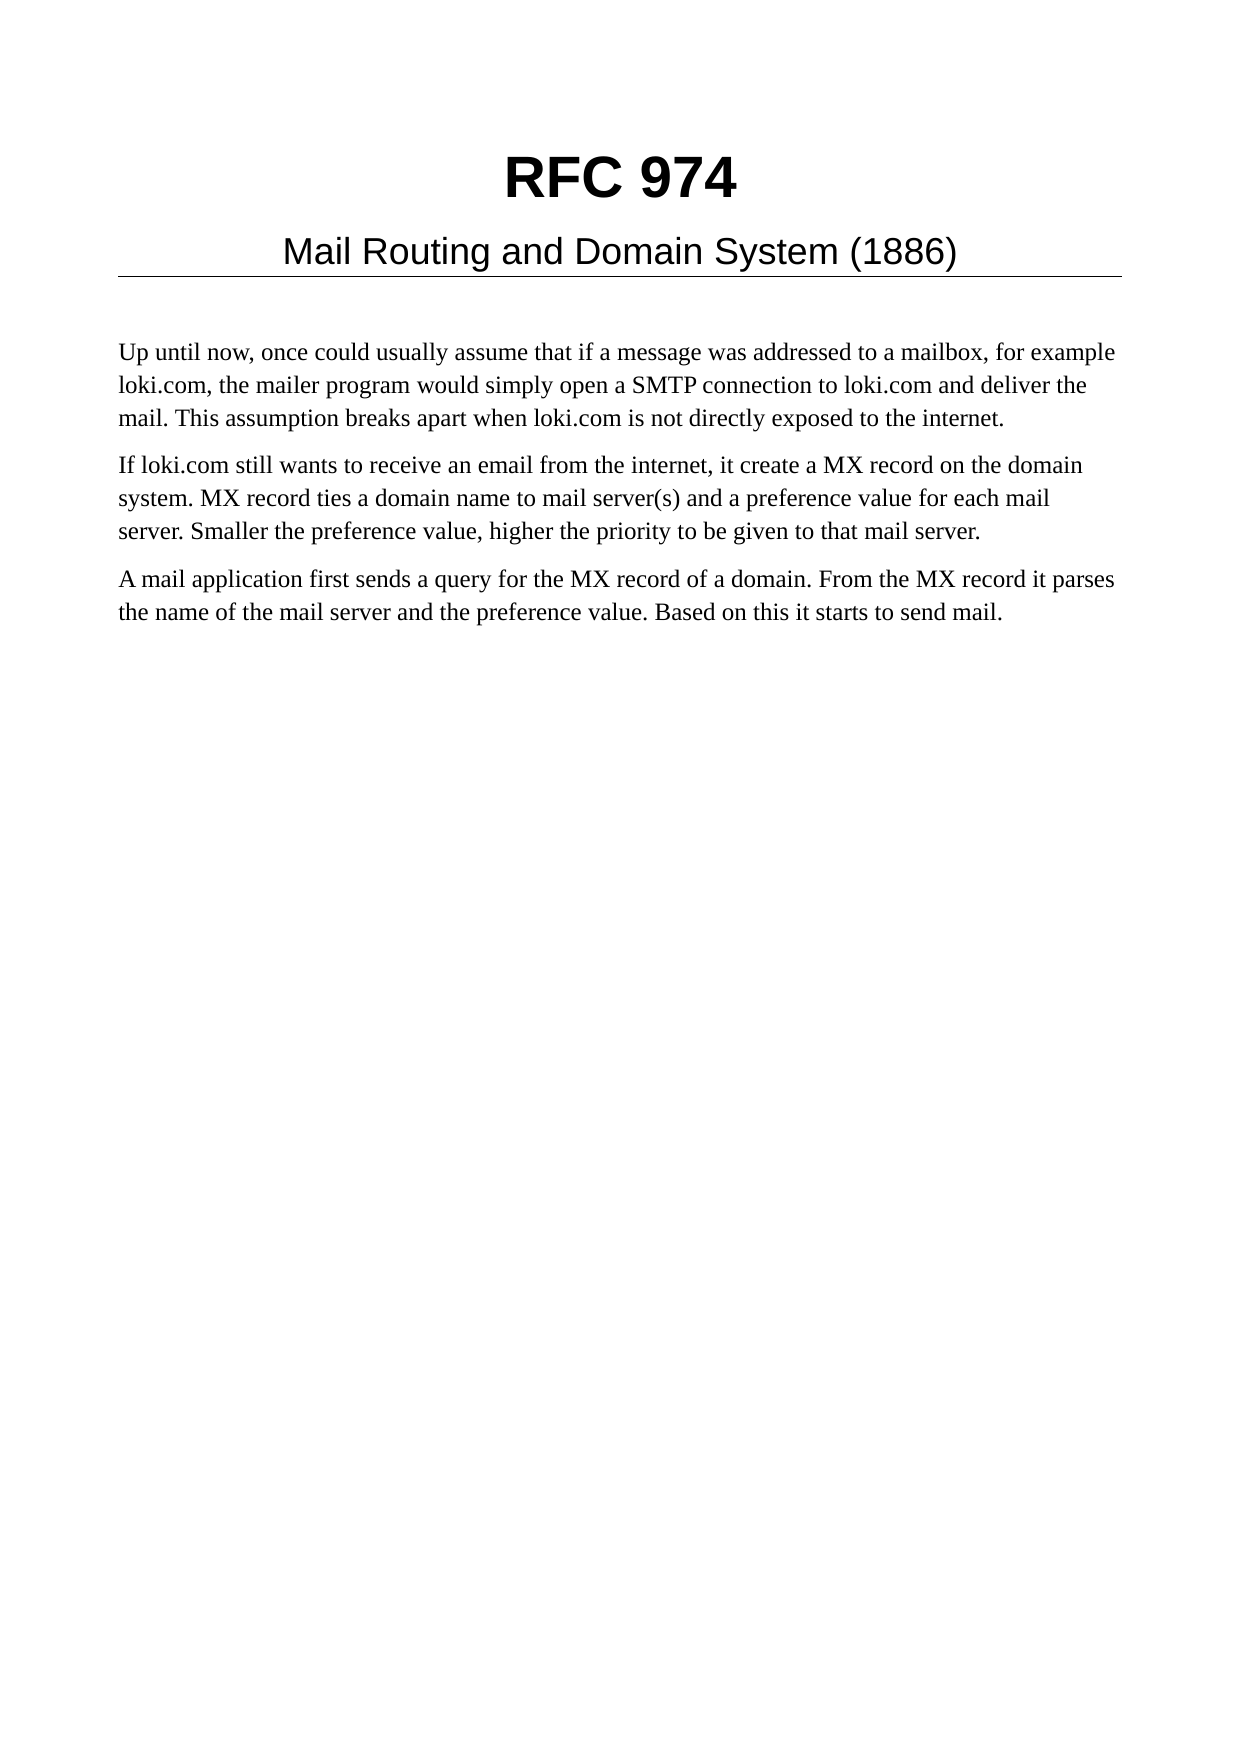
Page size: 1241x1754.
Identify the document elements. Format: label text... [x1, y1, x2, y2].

subtitle Mail Routing and Domain System (1886) [118, 229, 1122, 276]
text A mail application first sends a query for the MX record of a domain. From the MX record it parses the name of the mail server and the preference value. Based on this it starts to send mail. [118, 564, 1122, 626]
text Up until now, once could usually assume that if a message was addressed to a mailbox, for example loki.com, the mailer program would simply open a SMTP connection to loki.com and deliver the mail. This assumption breaks apart when loki.com is not directly exposed to the internet. [118, 337, 1122, 431]
text If loki.com still wants to receive an email from the internet, it create a MX record on the domain system. MX record ties a domain name to mail server(s) and a preference value for each mail server. Smaller the preference value, higher the priority to be given to that mail server. [118, 450, 1122, 545]
title RFC 974 [118, 143, 1122, 210]
